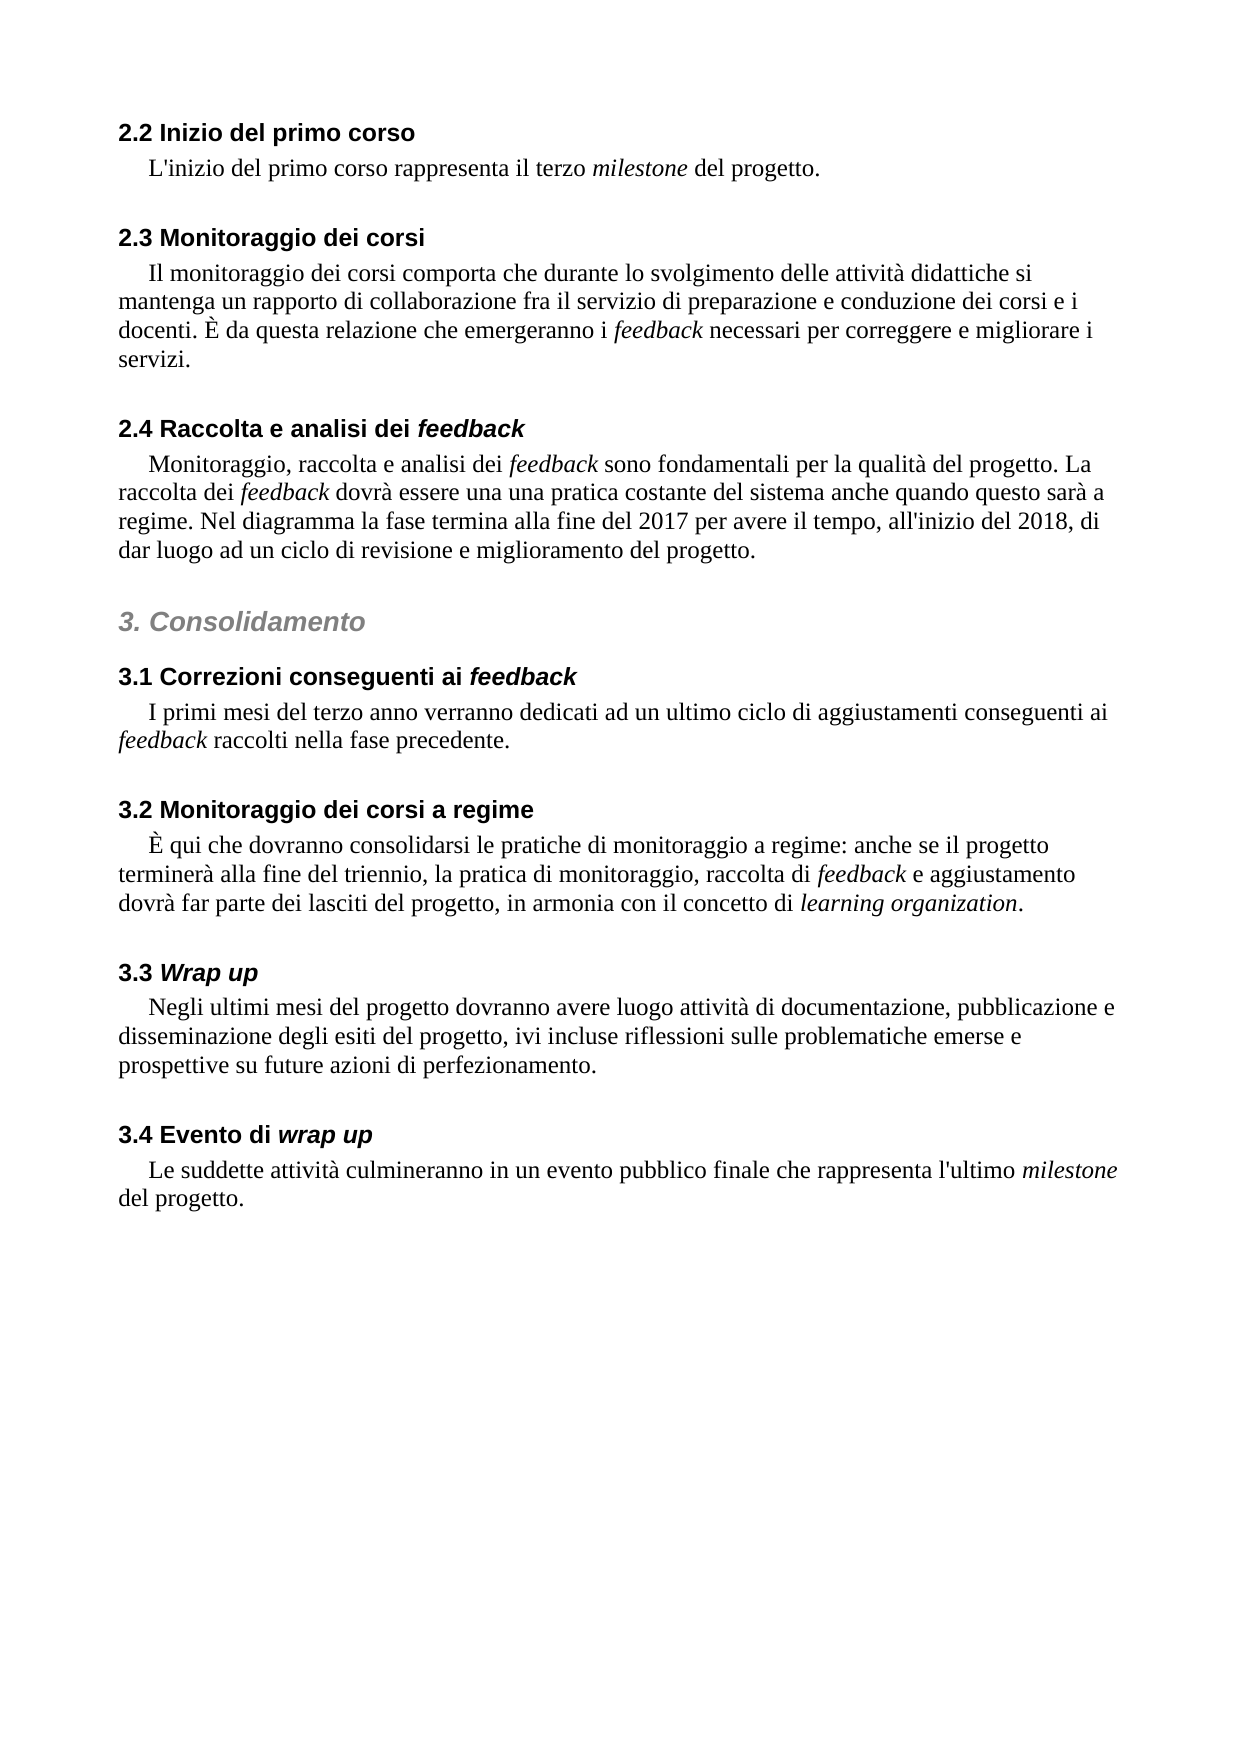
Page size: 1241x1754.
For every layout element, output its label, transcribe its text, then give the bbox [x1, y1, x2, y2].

subtitle 3.1 Correzioni conseguenti ai feedback [118, 662, 1122, 690]
subtitle 2.4 Raccolta e analisi dei feedback [118, 414, 1122, 442]
subtitle 3.2 Monitoraggio dei corsi a regime [118, 795, 1122, 824]
subtitle 3.4 Evento di wrap up [118, 1120, 1122, 1148]
subtitle 3. Consolidamento [118, 605, 1122, 637]
text L'inizio del primo corso rappresenta il terzo milestone del progetto. [118, 153, 1122, 182]
text I primi mesi del terzo anno verranno dedicati ad un ultimo ciclo di aggiustamenti conseguenti ai feedback raccolti nella fase precedente. [118, 697, 1122, 754]
text Le suddette attività culmineranno in un evento pubblico finale che rappresenta l'ultimo milestone del progetto. [118, 1155, 1122, 1212]
text Negli ultimi mesi del progetto dovranno avere luogo attività di documentazione, pubblicazione e disseminazione degli esiti del progetto, ivi incluse riflessioni sulle problematiche emerse e prospettive su future azioni di perfezionamento. [118, 992, 1122, 1079]
subtitle 3.3 Wrap up [118, 958, 1122, 986]
subtitle 2.3 Monitoraggio dei corsi [118, 223, 1122, 251]
subtitle 2.2 Inizio del primo corso [118, 118, 1122, 147]
text È qui che dovranno consolidarsi le pratiche di monitoraggio a regime: anche se il progetto terminerà alla fine del triennio, la pratica di monitoraggio, raccolta di feedback e aggiustamento dovrà far parte dei lasciti del progetto, in armonia con il concetto di learning organization. [118, 830, 1122, 916]
text Monitoraggio, raccolta e analisi dei feedback sono fondamentali per la qualità del progetto. La raccolta dei feedback dovrà essere una una pratica costante del sistema anche quando questo sarà a regime. Nel diagramma la fase termina alla fine del 2017 per avere il tempo, all'inizio del 2018, di dar luogo ad un ciclo di revisione e miglioramento del progetto. [118, 449, 1122, 564]
text Il monitoraggio dei corsi comporta che durante lo svolgimento delle attività didattiche si mantenga un rapporto di collaborazione fra il servizio di preparazione e conduzione dei corsi e i docenti. È da questa relazione che emergeranno i feedback necessari per correggere e migliorare i servizi. [118, 258, 1122, 373]
